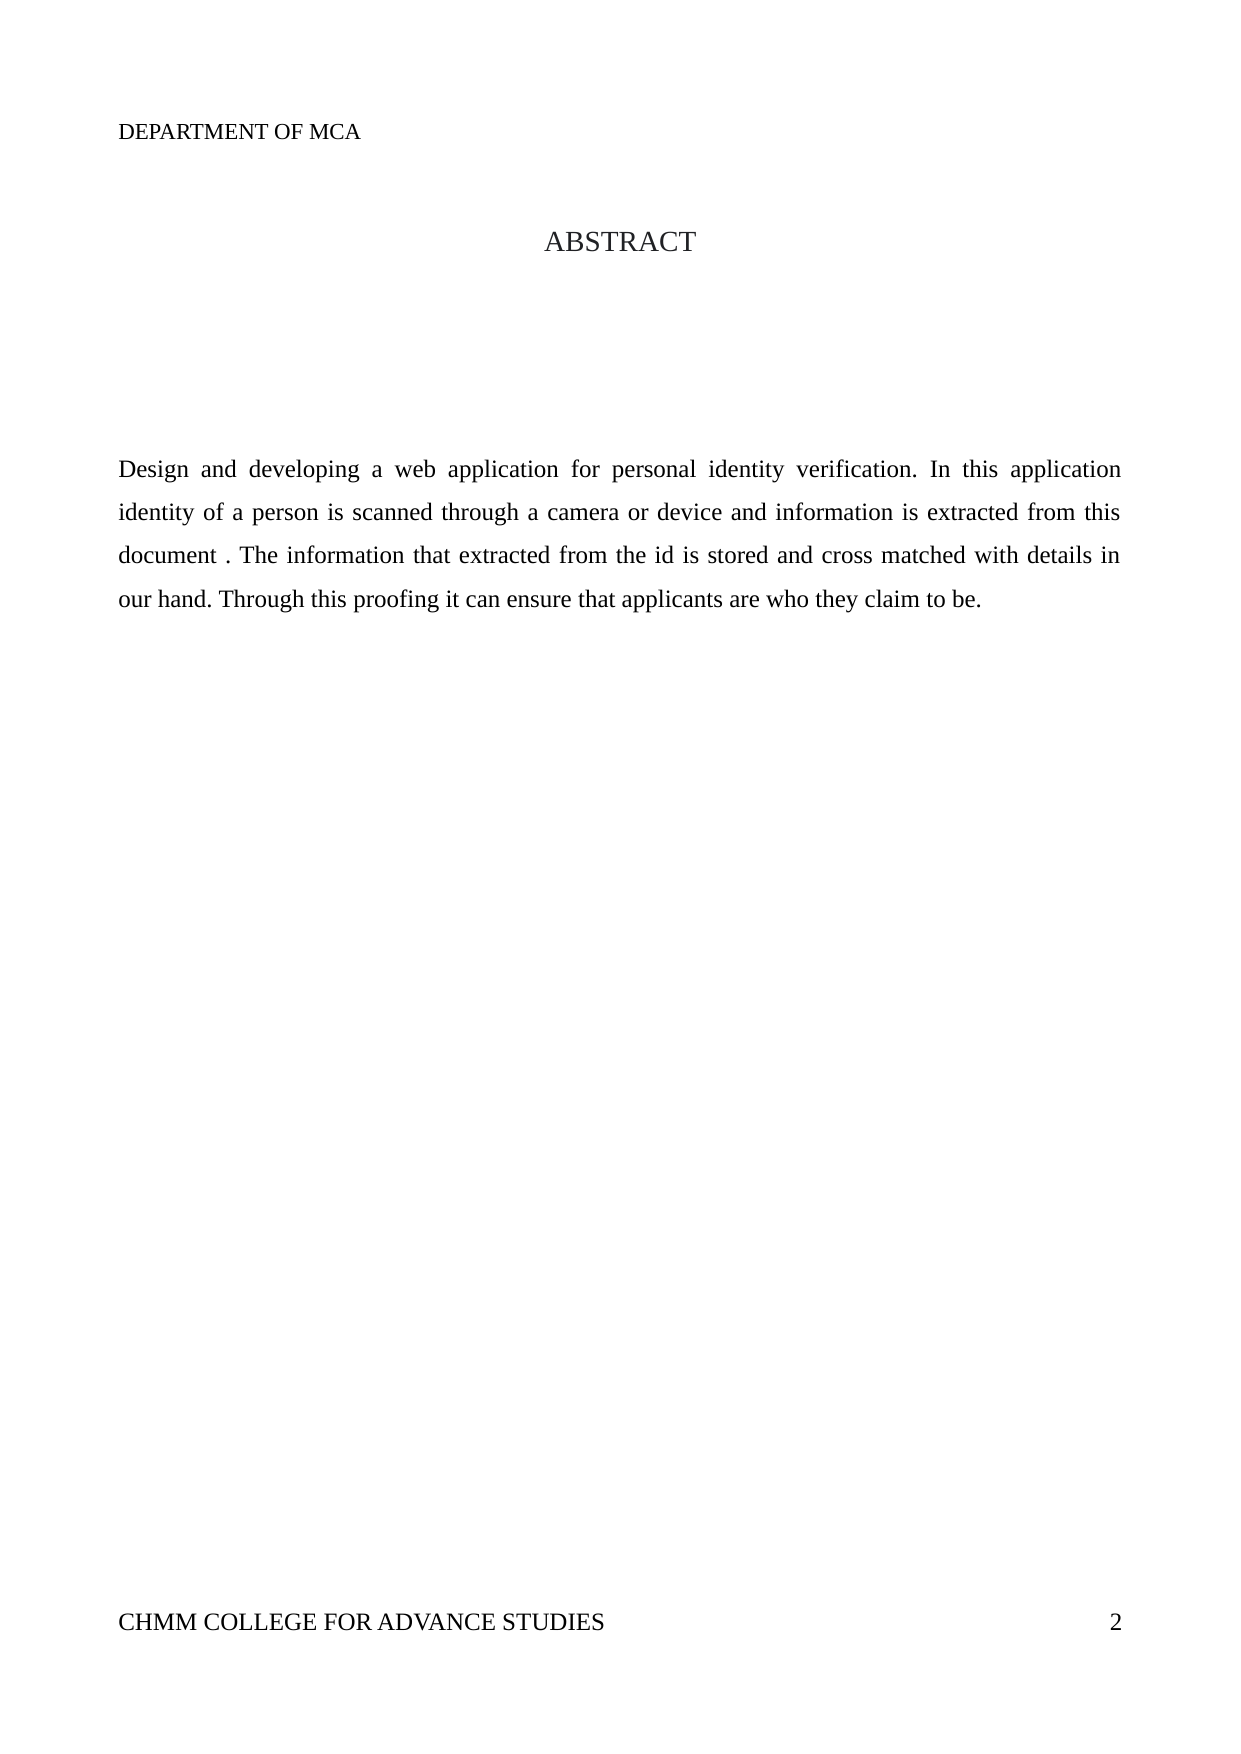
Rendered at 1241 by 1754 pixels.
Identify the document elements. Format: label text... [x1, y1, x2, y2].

text ABSTRACT [118, 224, 1122, 258]
text Design and developing a web application for personal identity verification. In this application identity of a person is scanned through a camera or device and information is extracted from this document . The information that extracted from the id is stored and cross matched with details in our hand. Through this proofing it can ensure that applicants are who they claim to be. [118, 454, 1122, 612]
